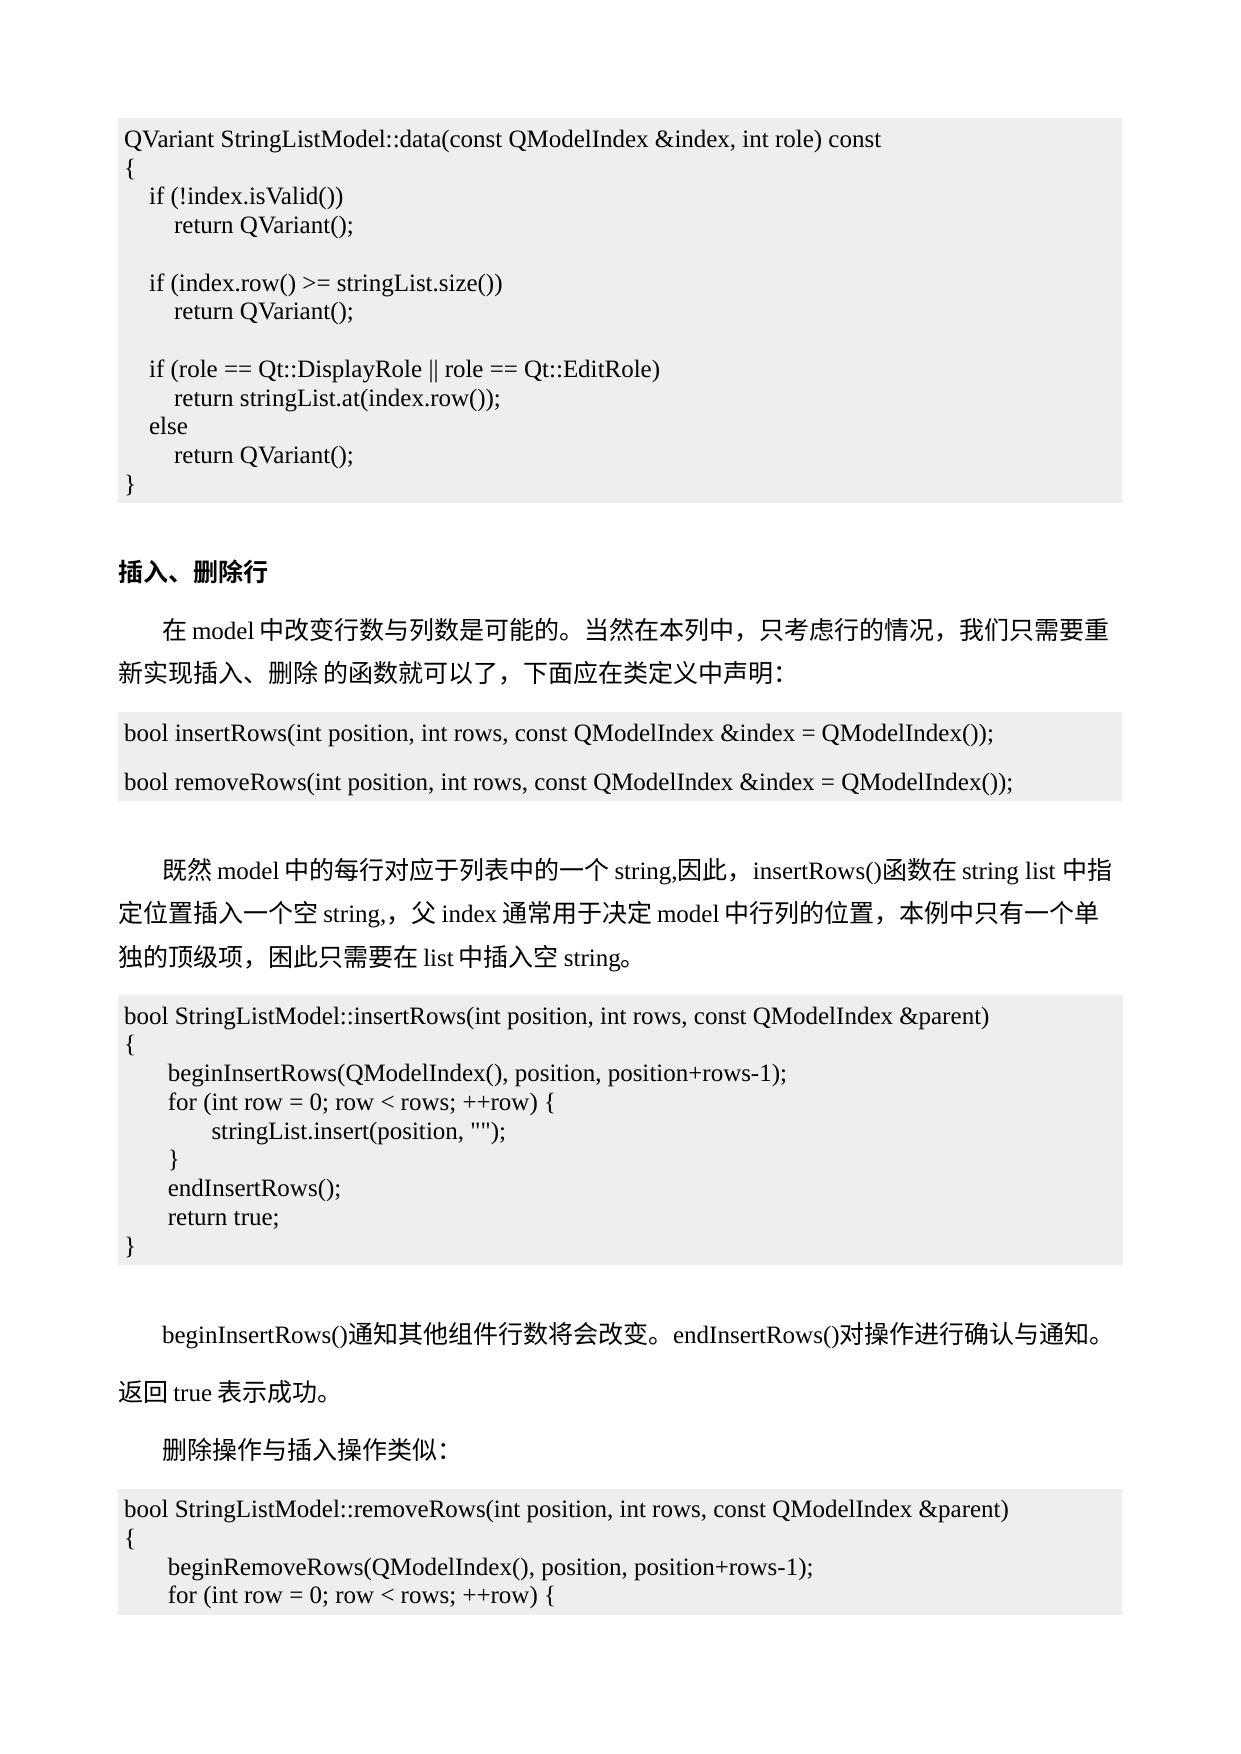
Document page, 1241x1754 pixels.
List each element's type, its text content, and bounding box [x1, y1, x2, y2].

table_header bool StringListModel::insertRows(int position, int rows, const QModelIndex &parent) { beginInsertRows(QModelIndex(), position, position+rows-1); for (int row = 0; row < rows; ++row) { stringList.insert(position, ""); } endInsertRows(); return true; } [118, 995, 1123, 1265]
table_header bool insertRows(int position, int rows, const QModelIndex &index = QModelIndex()); bool removeRows(int position, int rows, const QModelIndex &index = QModelIndex()); [118, 712, 1122, 801]
table_header QVariant StringListModel::data(const QModelIndex &index, int role) const { if (!index.isValid()) return QVariant(); if (index.row() >= stringList.size()) return QVariant(); if (role == Qt::DisplayRole || role == Qt::EditRole) return stringList.at(index.row()); else return QVariant(); } [118, 118, 1122, 503]
text 删除操作与插入操作类似： [118, 1430, 1122, 1467]
table_header bool StringListModel::removeRows(int position, int rows, const QModelIndex &parent) { beginRemoveRows(QModelIndex(), position, position+rows-1); for (int row = 0; row < rows; ++row) { [118, 1489, 1122, 1615]
text 既然model中的每行对应于列表中的一个string,因此，insertRows()函数在string list 中指定位置插入一个空string,，父index通常用于决定model中行列的位置，本例中只有一个单独的顶级项，困此只需要在list中插入空string。 [118, 850, 1122, 973]
text 插入、删除行 [118, 552, 1122, 589]
text 返回true表示成功。 [118, 1372, 1122, 1409]
text beginInsertRows()通知其他组件行数将会改变。endInsertRows()对操作进行确认与通知。 [118, 1314, 1122, 1351]
text 在model中改变行数与列数是可能的。当然在本列中，只考虑行的情况，我们只需要重新实现插入、删除 的函数就可以了，下面应在类定义中声明： [118, 610, 1122, 690]
